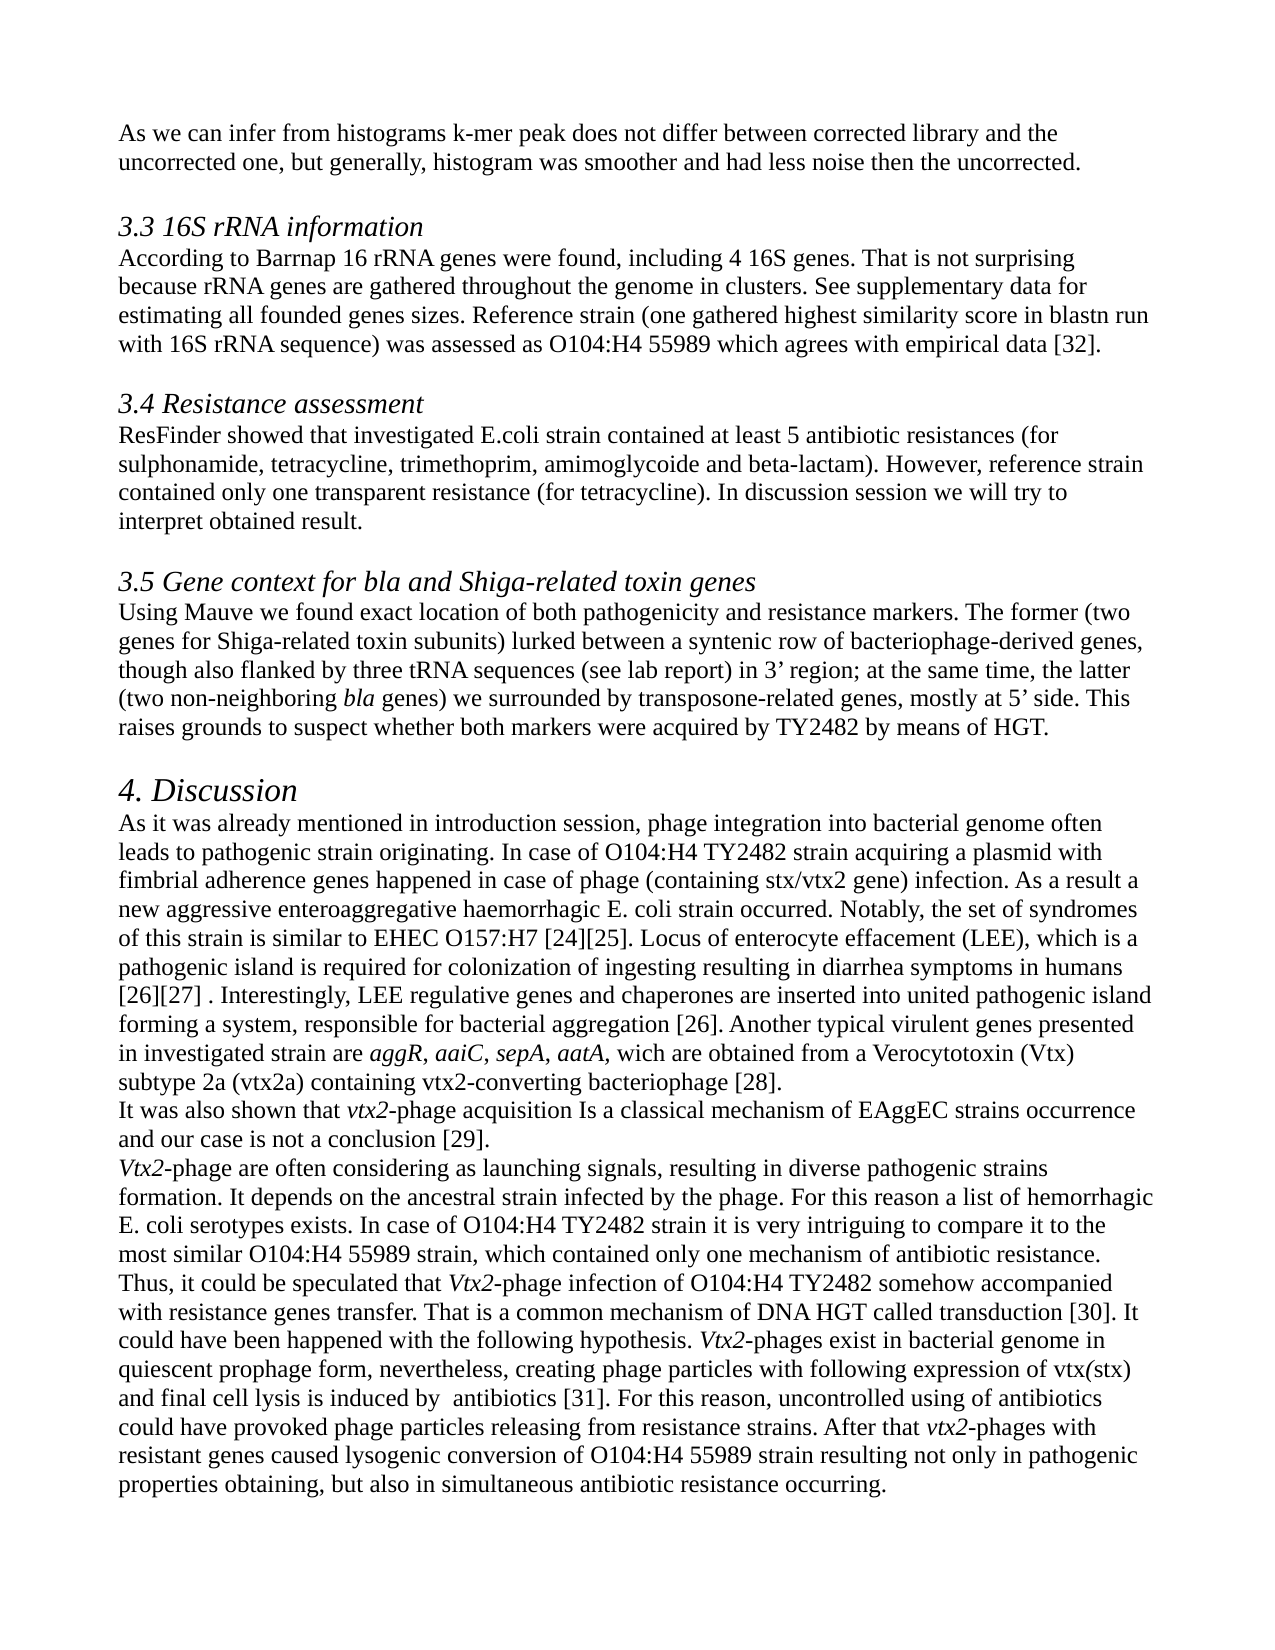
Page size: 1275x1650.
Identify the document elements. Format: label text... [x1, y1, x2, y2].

text As we can infer from histograms k-mer peak does not differ between corrected library and the uncorrected one, but generally, histogram was smoother and had less noise then the uncorrected. [118, 118, 1157, 176]
text 3.5 Gene context for bla and Shiga-related toxin genes [118, 564, 1157, 597]
text As it was already mentioned in introduction session, phage integration into bacterial genome often leads to pathogenic strain originating. In case of O104:H4 TY2482 strain acquiring a plasmid with fimbrial adherence genes happened in case of phage (containing stx/vtx2 gene) infection. As a result a new aggressive enteroaggregative haemorrhagic E. coli strain occurred. Notably, the set of syndromes of this strain is similar to EHEC O157:H7 [24][25]. Locus of enterocyte effacement (LEE), which is a pathogenic island is required for colonization of ingesting resulting in diarrhea symptoms in humans [26][27] . Interestingly, LEE regulative genes and chaperones are inserted into united pathogenic island forming a system, responsible for bacterial aggregation [26]. Another typical virulent genes presented in investigated strain are aggR, aaiC, sepA, aatA, wich are obtained from a Verocytotoxin (Vtx) subtype 2a (vtx2a) containing vtx2-converting bacteriophage [28]. [118, 808, 1157, 1096]
text It was also shown that vtx2-phage acquisition Is a classical mechanism of EAggEC strains occurrence and our case is not a conclusion [29]. [118, 1096, 1157, 1153]
text ResFinder showed that investigated E.coli strain contained at least 5 antibiotic resistances (for sulphonamide, tetracycline, trimethoprim, amimoglycoide and beta-lactam). However, reference strain contained only one transparent resistance (for tetracycline). In discussion session we will try to interpret obtained result. [118, 420, 1157, 535]
text 3.4 Resistance assessment [118, 386, 1157, 420]
text Using Mauve we found exact location of both pathogenicity and resistance markers. The former (two genes for Shiga-related toxin subunits) lurked between a syntenic row of bacteriophage-derived genes, though also flanked by three tRNA sequences (see lab report) in 3’ region; at the same time, the latter (two non-neighboring bla genes) we surrounded by transposone-related genes, mostly at 5’ side. This raises grounds to suspect whether both markers were acquired by TY2482 by means of HGT. [118, 597, 1157, 741]
text 4. Discussion [118, 770, 1157, 808]
text Vtx2-phage are often considering as launching signals, resulting in diverse pathogenic strains formation. It depends on the ancestral strain infected by the phage. For this reason a list of hemorrhagic E. coli serotypes exists. In case of O104:H4 TY2482 strain it is very intriguing to compare it to the most similar O104:H4 55989 strain, which contained only one mechanism of antibiotic resistance. Thus, it could be speculated that Vtx2-phage infection of O104:H4 TY2482 somehow accompanied with resistance genes transfer. That is a common mechanism of DNA HGT called transduction [30]. It could have been happened with the following hypothesis. Vtx2-phages exist in bacterial genome in quiescent prophage form, nevertheless, creating phage particles with following expression of vtx(stx) and final cell lysis is induced by antibiotics [31]. For this reason, uncontrolled using of antibiotics could have provoked phage particles releasing from resistance strains. After that vtx2-phages with resistant genes caused lysogenic conversion of O104:H4 55989 strain resulting not only in pathogenic properties obtaining, but also in simultaneous antibiotic resistance occurring. [118, 1153, 1157, 1498]
text According to Barrnap 16 rRNA genes were found, including 4 16S genes. That is not surprising because rRNA genes are gathered throughout the genome in clusters. See supplementary data for estimating all founded genes sizes. Reference strain (one gathered highest similarity score in blastn run with 16S rRNA sequence) was assessed as O104:H4 55989 which agrees with empirical data [32]. [118, 243, 1157, 358]
text 3.3 16S rRNA information [118, 209, 1157, 243]
